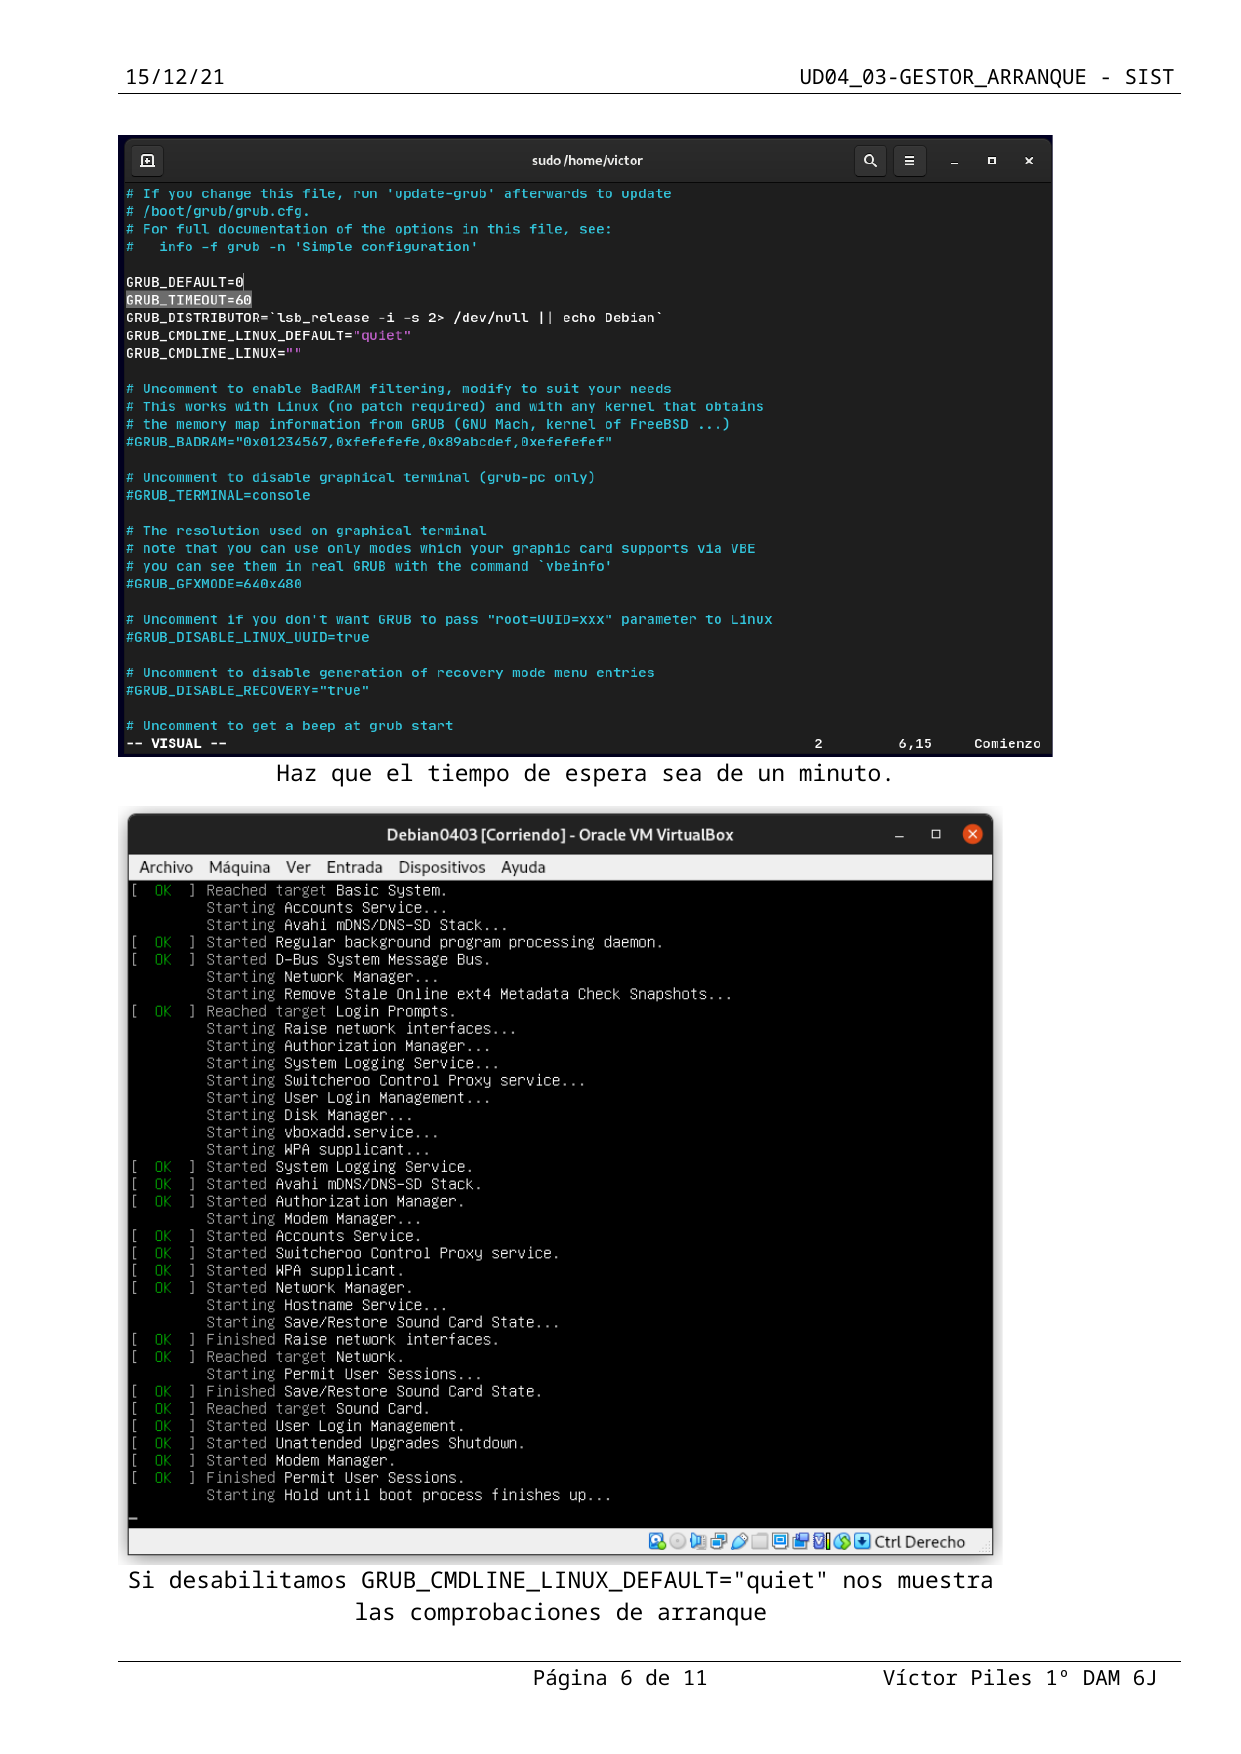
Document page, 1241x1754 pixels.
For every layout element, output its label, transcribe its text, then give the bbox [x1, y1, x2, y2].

picture [118, 135, 1053, 757]
text Si desabilitamos GRUB_CMDLINE_LINUX_DEFAULT="quiet" nos muestra las comprobaciones de arranque [118, 1565, 1003, 1627]
picture [118, 806, 1003, 1565]
text Haz que el tiempo de espera sea de un minuto. [118, 757, 1052, 788]
